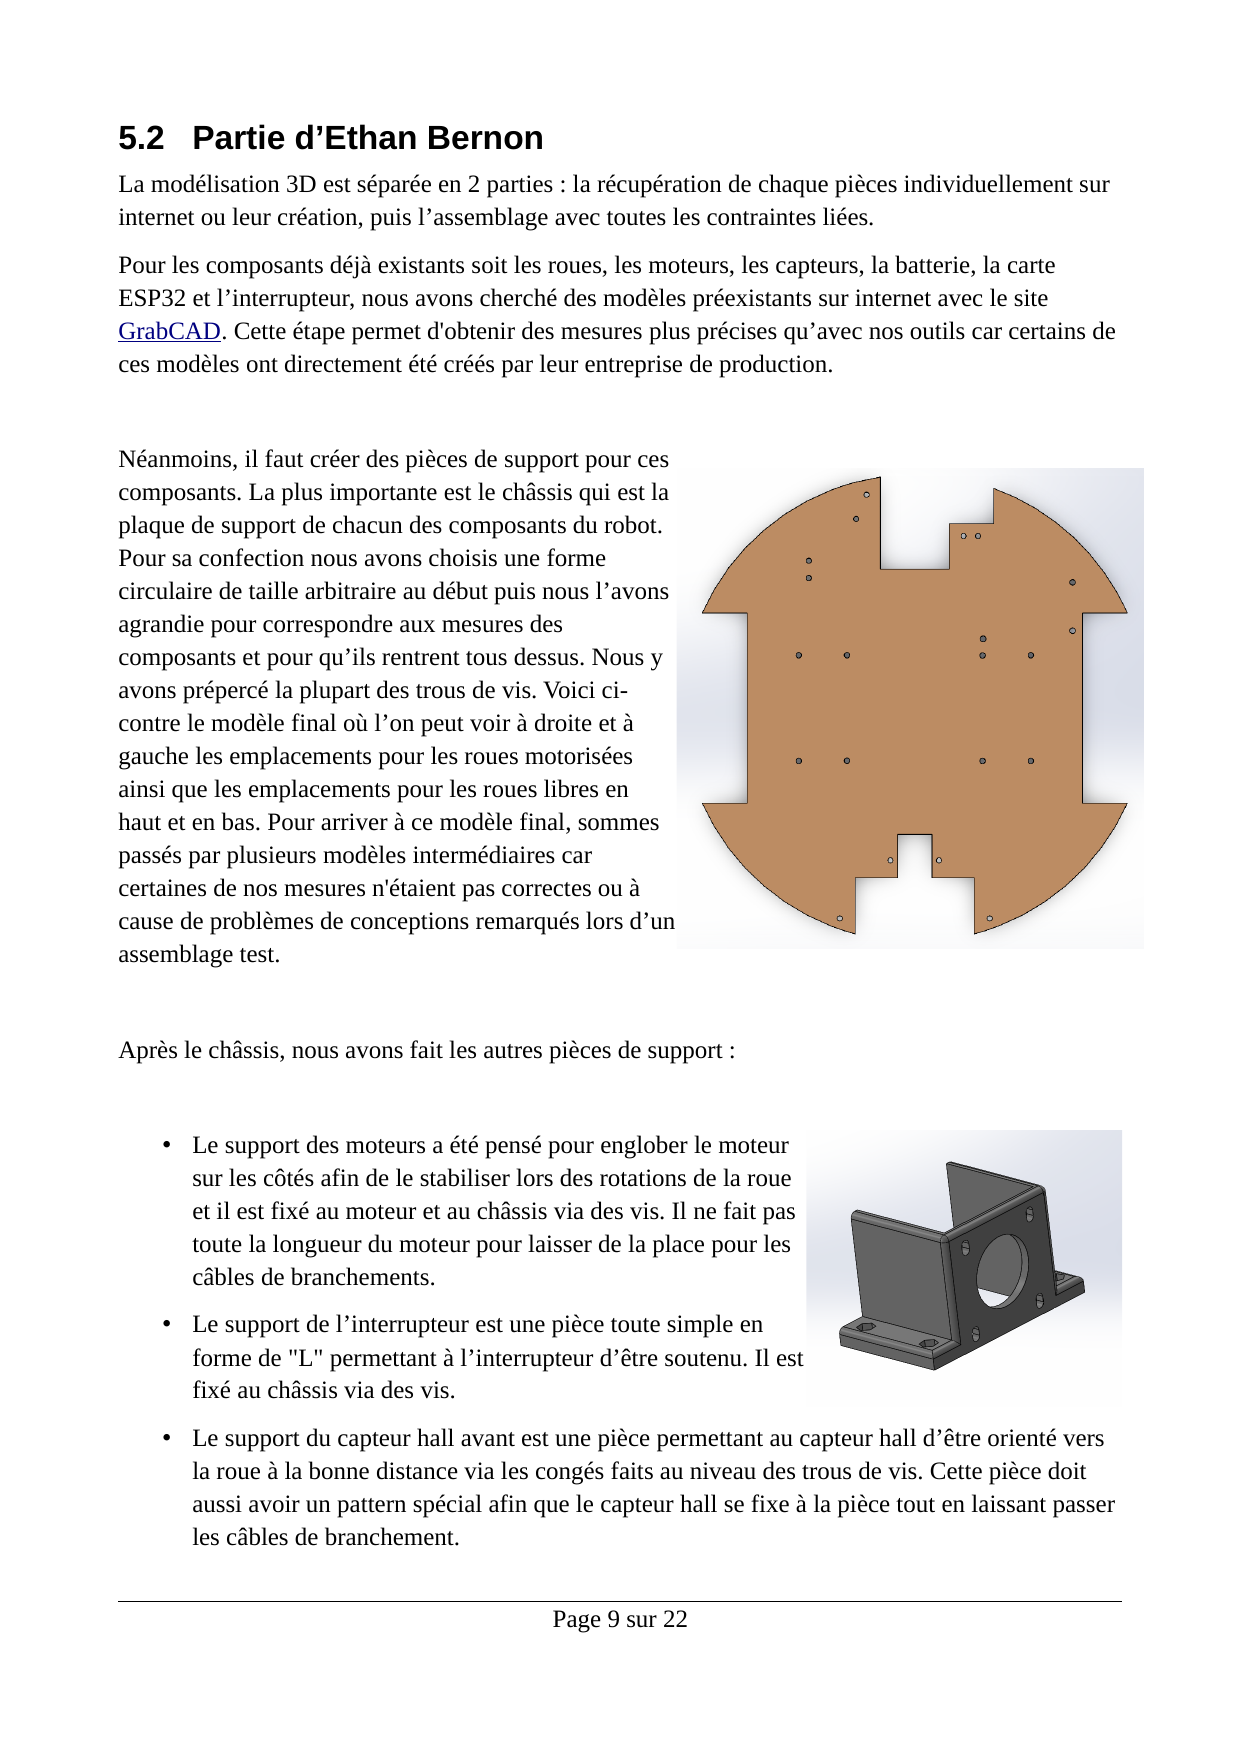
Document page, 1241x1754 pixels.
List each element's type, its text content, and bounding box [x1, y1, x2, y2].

text Pour les composants déjà existants soit les roues, les moteurs, les capteurs, la batterie, la carte ESP32 et l’interrupteur, nous avons cherché des modèles préexistants sur internet avec le site GrabCAD. Cette étape permet d'obtenir des mesures plus précises qu’avec nos outils car certains de ces modèles ont directement été créés par leur entreprise de production. [118, 250, 1122, 378]
list Le support de l’interrupteur est une pièce toute simple en forme de "L" permettant à l’interrupteur d’être soutenu. Il est fixé au châssis via des vis. [162, 1309, 806, 1404]
list Le support des moteurs a été pensé pour englober le moteur sur les côtés afin de le stabiliser lors des rotations de la roue et il est fixé au moteur et au châssis via des vis. Il ne fait pas toute la longueur du moteur pour laisser de la place pour les câbles de branchements. [162, 1130, 806, 1291]
text La modélisation 3D est séparée en 2 parties : la récupération de chaque pièces individuellement sur internet ou leur création, puis l’assemblage avec toutes les contraintes liées. [118, 169, 1122, 231]
subtitle Partie d’Ethan Bernon [118, 118, 1122, 157]
text Néanmoins, il faut créer des pièces de support pour ces composants. La plus importante est le châssis qui est la plaque de support de chacun des composants du robot. Pour sa confection nous avons choisis une forme circulaire de taille arbitraire au début puis nous l’avons agrandie pour correspondre aux mesures des composants et pour qu’ils rentrent tous dessus. Nous y avons prépercé la plupart des trous de vis. Voici ci-contre le modèle final où l’on peut voir à droite et à gauche les emplacements pour les roues motorisées ainsi que les emplacements pour les roues libres en haut et en bas. Pour arriver à ce modèle final, sommes passés par plusieurs modèles intermédiaires car certaines de nos mesures n'étaient pas correctes ou à cause de problèmes de conceptions remarqués lors d’un assemblage test. [118, 444, 1122, 968]
text Après le châssis, nous avons fait les autres pièces de support : [118, 1035, 1122, 1063]
picture [676, 468, 1144, 949]
picture [806, 1130, 1123, 1407]
list Le support du capteur hall avant est une pièce permettant au capteur hall d’être orienté vers la roue à la bonne distance via les congés faits au niveau des trous de vis. Cette pièce doit aussi avoir un pattern spécial afin que le capteur hall se fixe à la pièce tout en laissant passer les câbles de branchement. [162, 1423, 1122, 1551]
